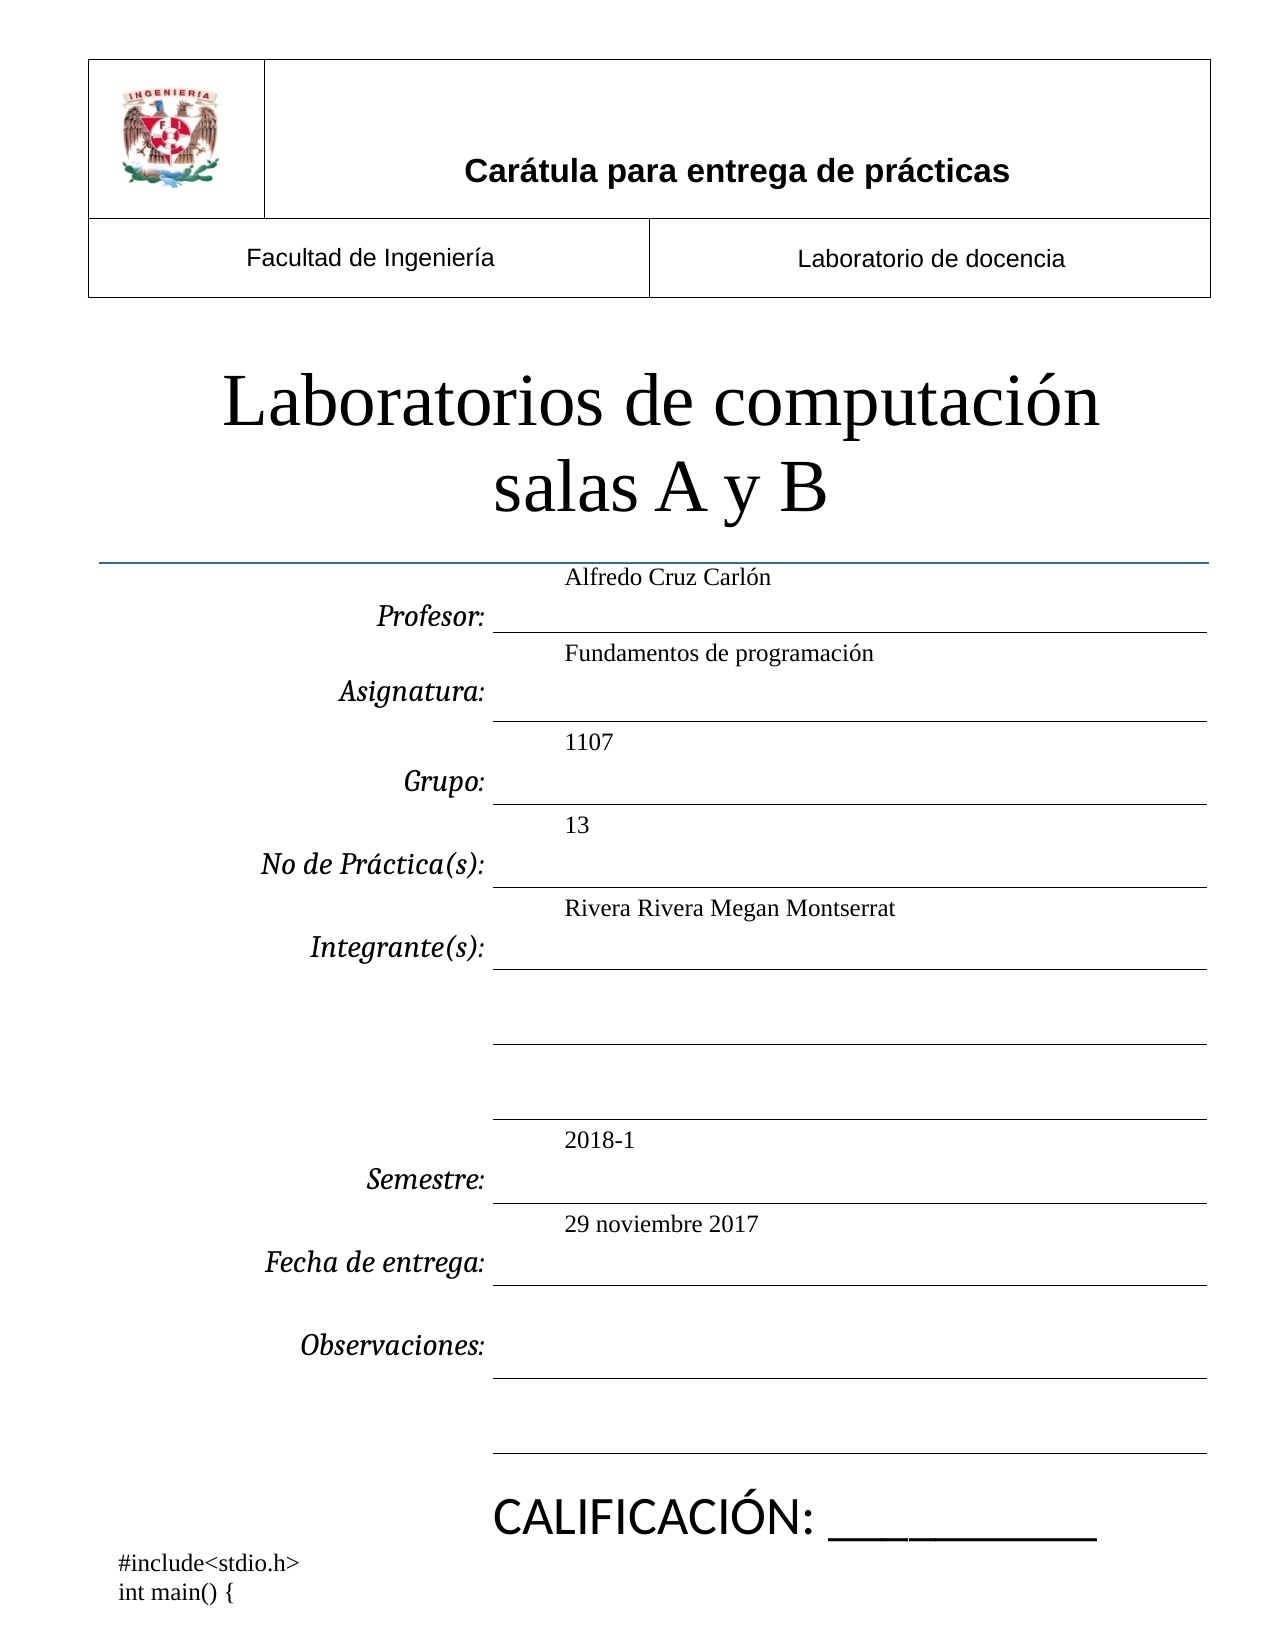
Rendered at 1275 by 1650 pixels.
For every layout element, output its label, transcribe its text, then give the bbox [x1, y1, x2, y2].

table_header Carátula para entrega de prácticas [265, 60, 1210, 217]
table_header [89, 60, 264, 217]
table_cell Integrante(s): [118, 887, 493, 969]
table_cell [493, 970, 1207, 1044]
table_header [493, 556, 1207, 562]
table_header Profesor: [118, 564, 493, 631]
table_cell Laboratorio de docencia [650, 219, 1210, 297]
table_cell [118, 1378, 493, 1453]
table_cell No de Práctica(s): [118, 804, 493, 887]
table_cell [118, 969, 493, 1044]
table_cell Fecha de entrega: [118, 1203, 493, 1285]
table_cell Rivera Rivera Megan Montserrat [493, 888, 1207, 969]
table_cell [493, 1379, 1207, 1453]
table_cell [493, 1045, 1207, 1119]
table_cell [118, 1044, 493, 1119]
text #include<stdio.h> [118, 1548, 1205, 1577]
table_cell Fundamentos de programación [493, 633, 1207, 721]
table_cell 13 [493, 805, 1207, 887]
table_header [118, 556, 493, 562]
text Laboratorios de computación [118, 355, 1205, 441]
table_cell 29 noviembre 2017 [493, 1204, 1207, 1285]
table_cell [493, 1286, 1207, 1378]
table_cell Asignatura: [118, 631, 493, 721]
table_cell Semestre: [118, 1119, 493, 1202]
text salas A y B [118, 441, 1205, 528]
text int main() { [118, 1577, 1205, 1606]
table_header Alfredo Cruz Carlón [493, 564, 1207, 631]
table_cell Grupo: [118, 721, 493, 804]
table_cell Observaciones: [118, 1285, 493, 1378]
table_cell 2018-1 [493, 1120, 1207, 1202]
table_cell 1107 [493, 722, 1207, 804]
table_cell Facultad de Ingeniería [89, 219, 649, 297]
text CALIFICACIÓN: __________ [118, 1482, 1205, 1548]
